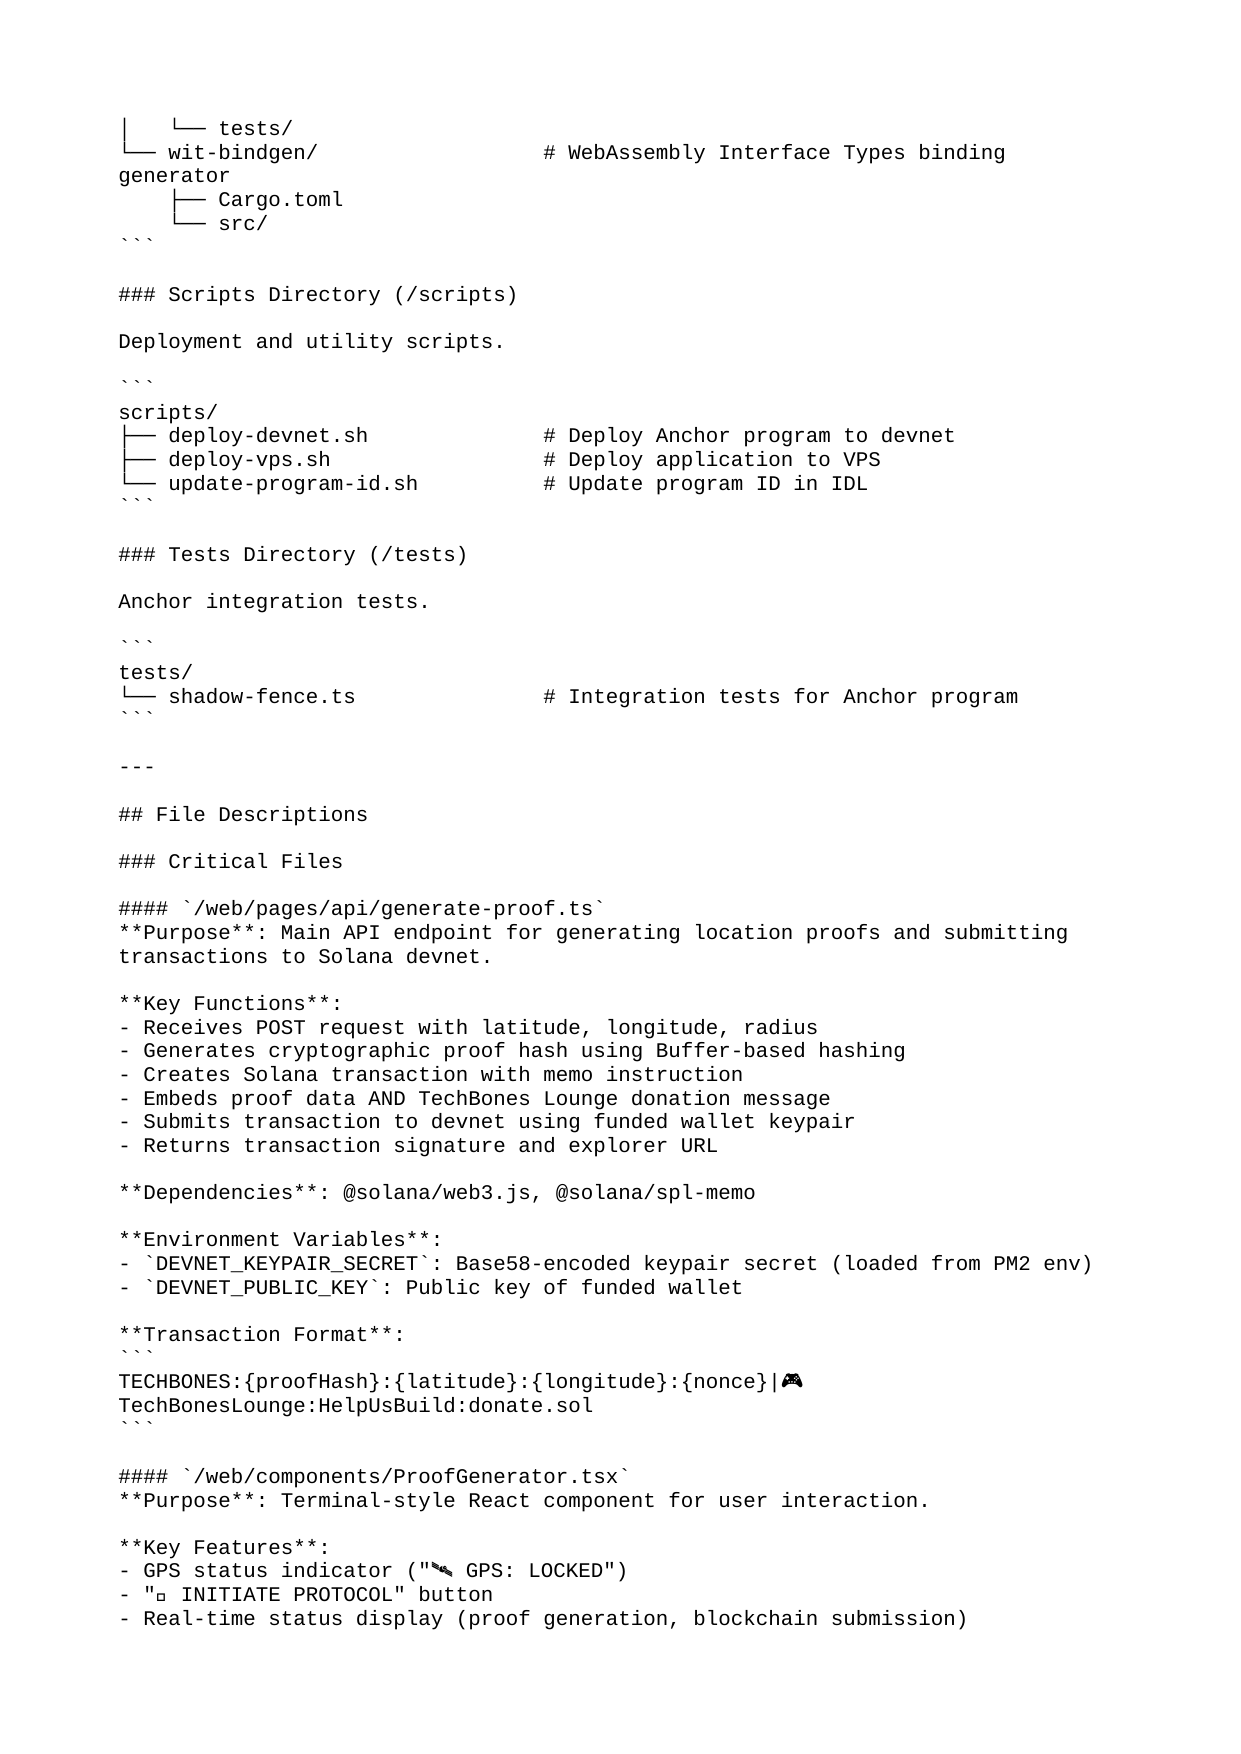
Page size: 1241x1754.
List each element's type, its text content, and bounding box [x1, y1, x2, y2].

text ### Scripts Directory (/scripts) [118, 284, 1122, 307]
text TECHBONES:{proofHash}:{latitude}:{longitude}:{nonce}|🎮TechBonesLounge:HelpUsBuild:donate.sol [118, 1371, 1122, 1419]
text **Environment Variables**: [118, 1229, 1122, 1253]
text tests/ [118, 662, 1122, 686]
text - Submits transaction to devnet using funded wallet keypair [118, 1111, 1122, 1135]
text - `DEVNET_PUBLIC_KEY`: Public key of funded wallet [118, 1277, 1122, 1300]
text - Receives POST request with latitude, longitude, radius [118, 1017, 1122, 1040]
text - `DEVNET_KEYPAIR_SECRET`: Base58-encoded keypair secret (loaded from PM2 env) [118, 1253, 1122, 1277]
text ├── deploy-vps.sh # Deploy application to VPS [118, 449, 1122, 473]
text ``` [118, 1348, 1122, 1371]
text **Transaction Format**: [118, 1324, 1122, 1348]
text - Real-time status display (proof generation, blockchain submission) [118, 1608, 1122, 1631]
text ``` [118, 638, 1122, 662]
text └── src/ [118, 213, 1122, 236]
text ``` [118, 496, 1122, 520]
text **Purpose**: Main API endpoint for generating location proofs and submitting transactions to Solana devnet. [118, 922, 1122, 969]
text - Generates cryptographic proof hash using Buffer-based hashing [118, 1040, 1122, 1064]
text - Returns transaction signature and explorer URL [118, 1135, 1122, 1158]
text └── shadow-fence.ts # Integration tests for Anchor program [118, 686, 1122, 709]
text Anchor integration tests. [118, 591, 1122, 615]
text scripts/ [118, 402, 1122, 426]
text ### Critical Files [118, 851, 1122, 875]
text ``` [118, 1419, 1122, 1442]
text - "🎯 INITIATE PROTOCOL" button [118, 1584, 1122, 1608]
text ## File Descriptions [118, 804, 1122, 827]
text **Key Features**: [118, 1537, 1122, 1561]
text ├── deploy-devnet.sh # Deploy Anchor program to devnet [118, 426, 1122, 449]
text --- [118, 757, 1122, 780]
text **Key Functions**: [118, 993, 1122, 1017]
text ``` [118, 709, 1122, 733]
text └── update-program-id.sh # Update program ID in IDL [118, 473, 1122, 496]
text #### `/web/pages/api/generate-proof.ts` [118, 898, 1122, 922]
text - Creates Solana transaction with memo instruction [118, 1064, 1122, 1088]
text - Embeds proof data AND TechBones Lounge donation message [118, 1088, 1122, 1111]
text ``` [118, 236, 1122, 260]
text - GPS status indicator ("🛰️ GPS: LOCKED") [118, 1561, 1122, 1584]
text #### `/web/components/ProofGenerator.tsx` [118, 1466, 1122, 1489]
text ### Tests Directory (/tests) [118, 544, 1122, 567]
text Deployment and utility scripts. [118, 331, 1122, 354]
text │ └── tests/ [118, 118, 1122, 142]
text └── wit-bindgen/ # WebAssembly Interface Types binding generator [118, 142, 1122, 189]
text ``` [118, 378, 1122, 402]
text **Purpose**: Terminal-style React component for user interaction. [118, 1489, 1122, 1513]
text ├── Cargo.toml [118, 189, 1122, 213]
text **Dependencies**: @solana/web3.js, @solana/spl-memo [118, 1182, 1122, 1206]
